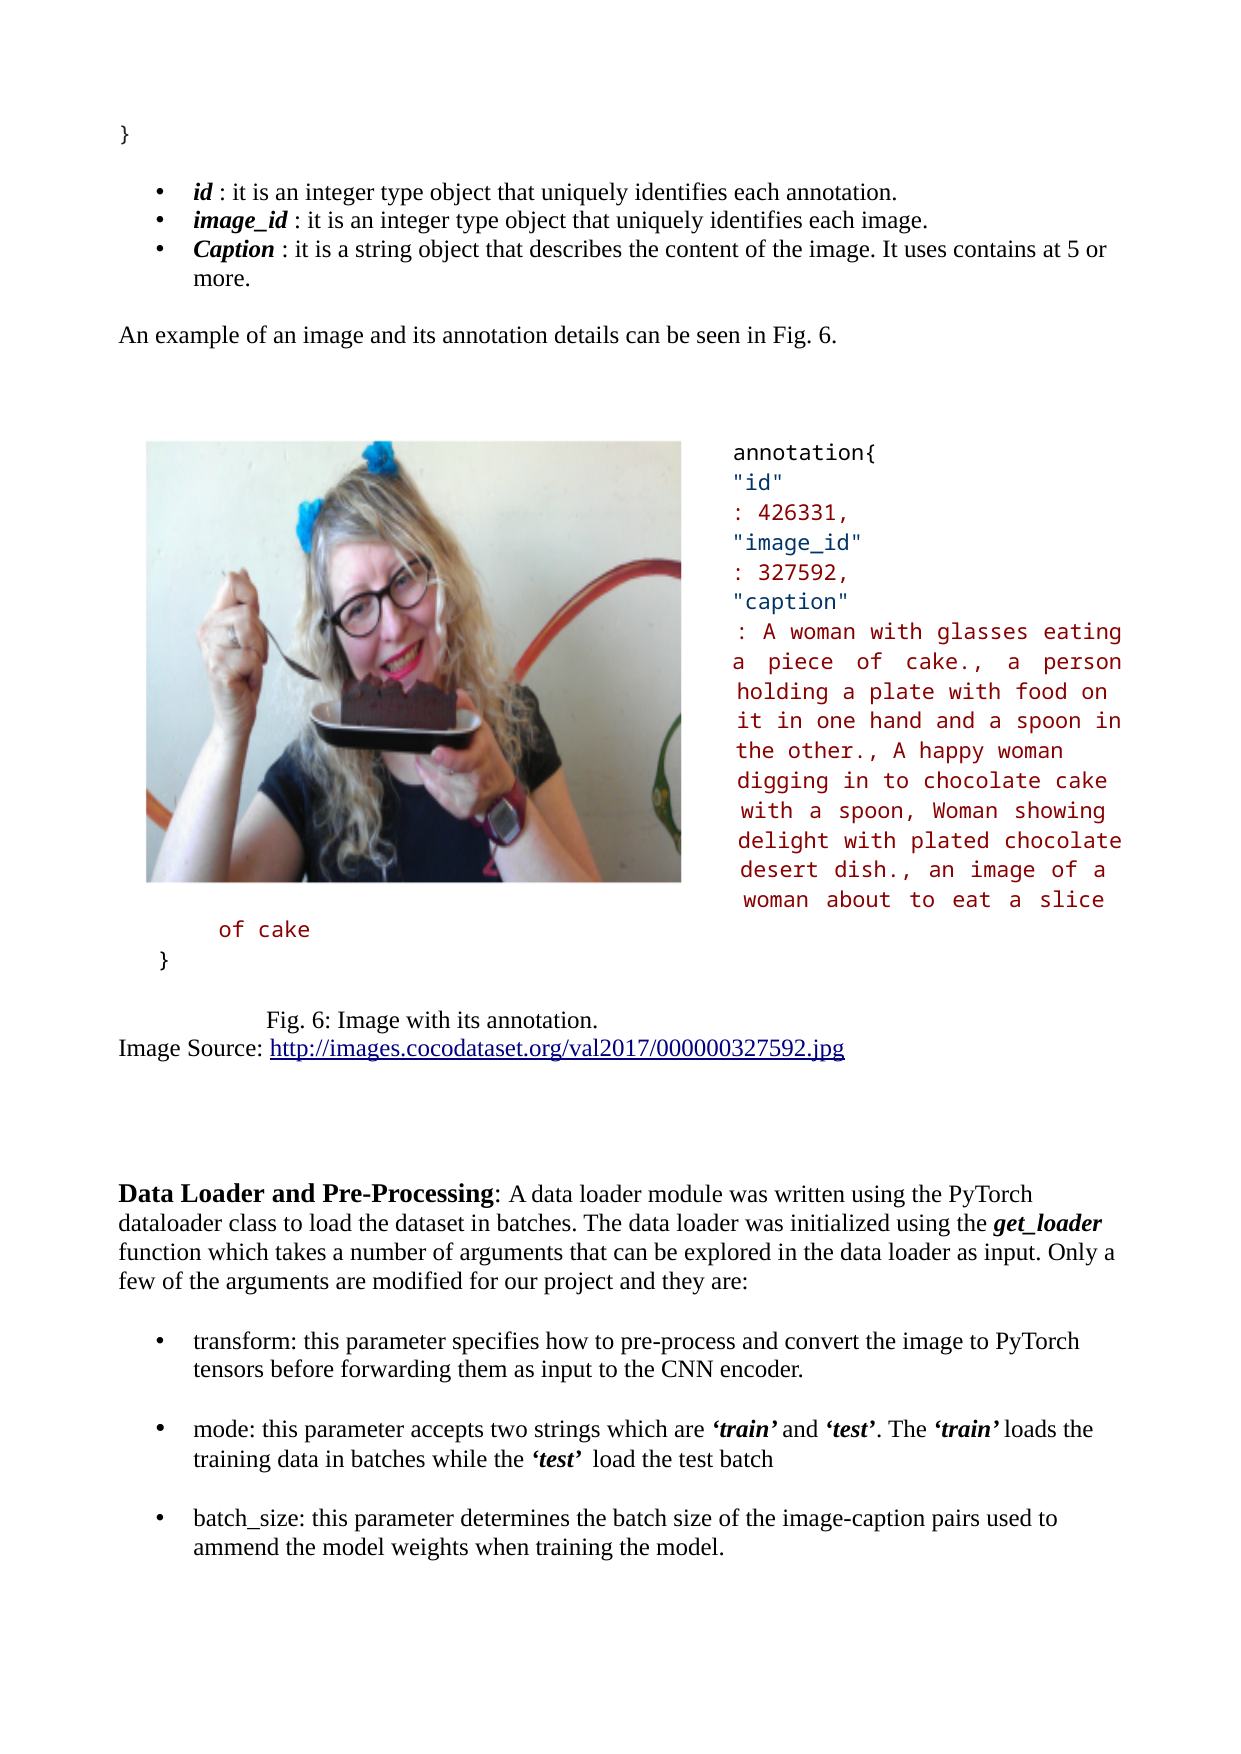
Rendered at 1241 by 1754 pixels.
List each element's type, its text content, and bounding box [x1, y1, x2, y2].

text An example of an image and its annotation details can be seen in Fig. 6. [118, 320, 1122, 349]
list image_id : it is an integer type object that uniquely identifies each image. [156, 205, 1122, 234]
list Caption : it is a string object that describes the content of the image. It uses contains at 5 or more. [156, 234, 1122, 292]
list batch_size: this parameter determines the batch size of the image-caption pairs used to ammend the model weights when training the model. [156, 1503, 1122, 1561]
text [118, 527, 135, 556]
text annotation{ [693, 435, 1122, 467]
text } [118, 944, 1122, 973]
text Data Loader and Pre-Processing: A data loader module was written using the PyTorch dataloader class to load the dataset in batches. The data loader was initialized using the get_loader function which takes a number of arguments that can be explored in the data loader as input. Only a few of the arguments are modified for our project and they are: [118, 1177, 1122, 1294]
picture [135, 425, 693, 900]
list id : it is an integer type object that uniquely identifies each annotation. [156, 177, 1122, 205]
text [118, 497, 135, 527]
list mode: this parameter accepts two strings which are ‘train’ and ‘test’. The ‘train’ loads the training data in batches while the ‘test’ load the test batch [156, 1414, 1122, 1472]
text Image Source: http://images.cocodataset.org/val2017/000000327592.jpg [118, 1033, 1122, 1062]
text "image_id" [693, 527, 1122, 556]
text } [118, 118, 1122, 148]
list transform: this parameter specifies how to pre-process and convert the image to PyTorch tensors before forwarding them as input to the CNN encoder. [156, 1326, 1122, 1383]
text [118, 586, 135, 616]
text : A woman with glasses eating a piece of cake., a person holding a plate with food on it in one hand and a spoon in the other., A happy woman digging in to chocolate cake with a spoon, Woman showing delight with plated chocolate desert dish., an image of a woman about to eat a slice of cake [118, 616, 1122, 944]
text "id" [693, 467, 1122, 497]
text [118, 467, 135, 497]
text Fig. 6: Image with its annotation. [118, 1005, 1122, 1033]
text : 426331, [693, 497, 1122, 527]
text : 327592, [693, 556, 1122, 586]
text [118, 435, 135, 467]
text [118, 556, 135, 586]
text "caption" [693, 586, 1122, 616]
